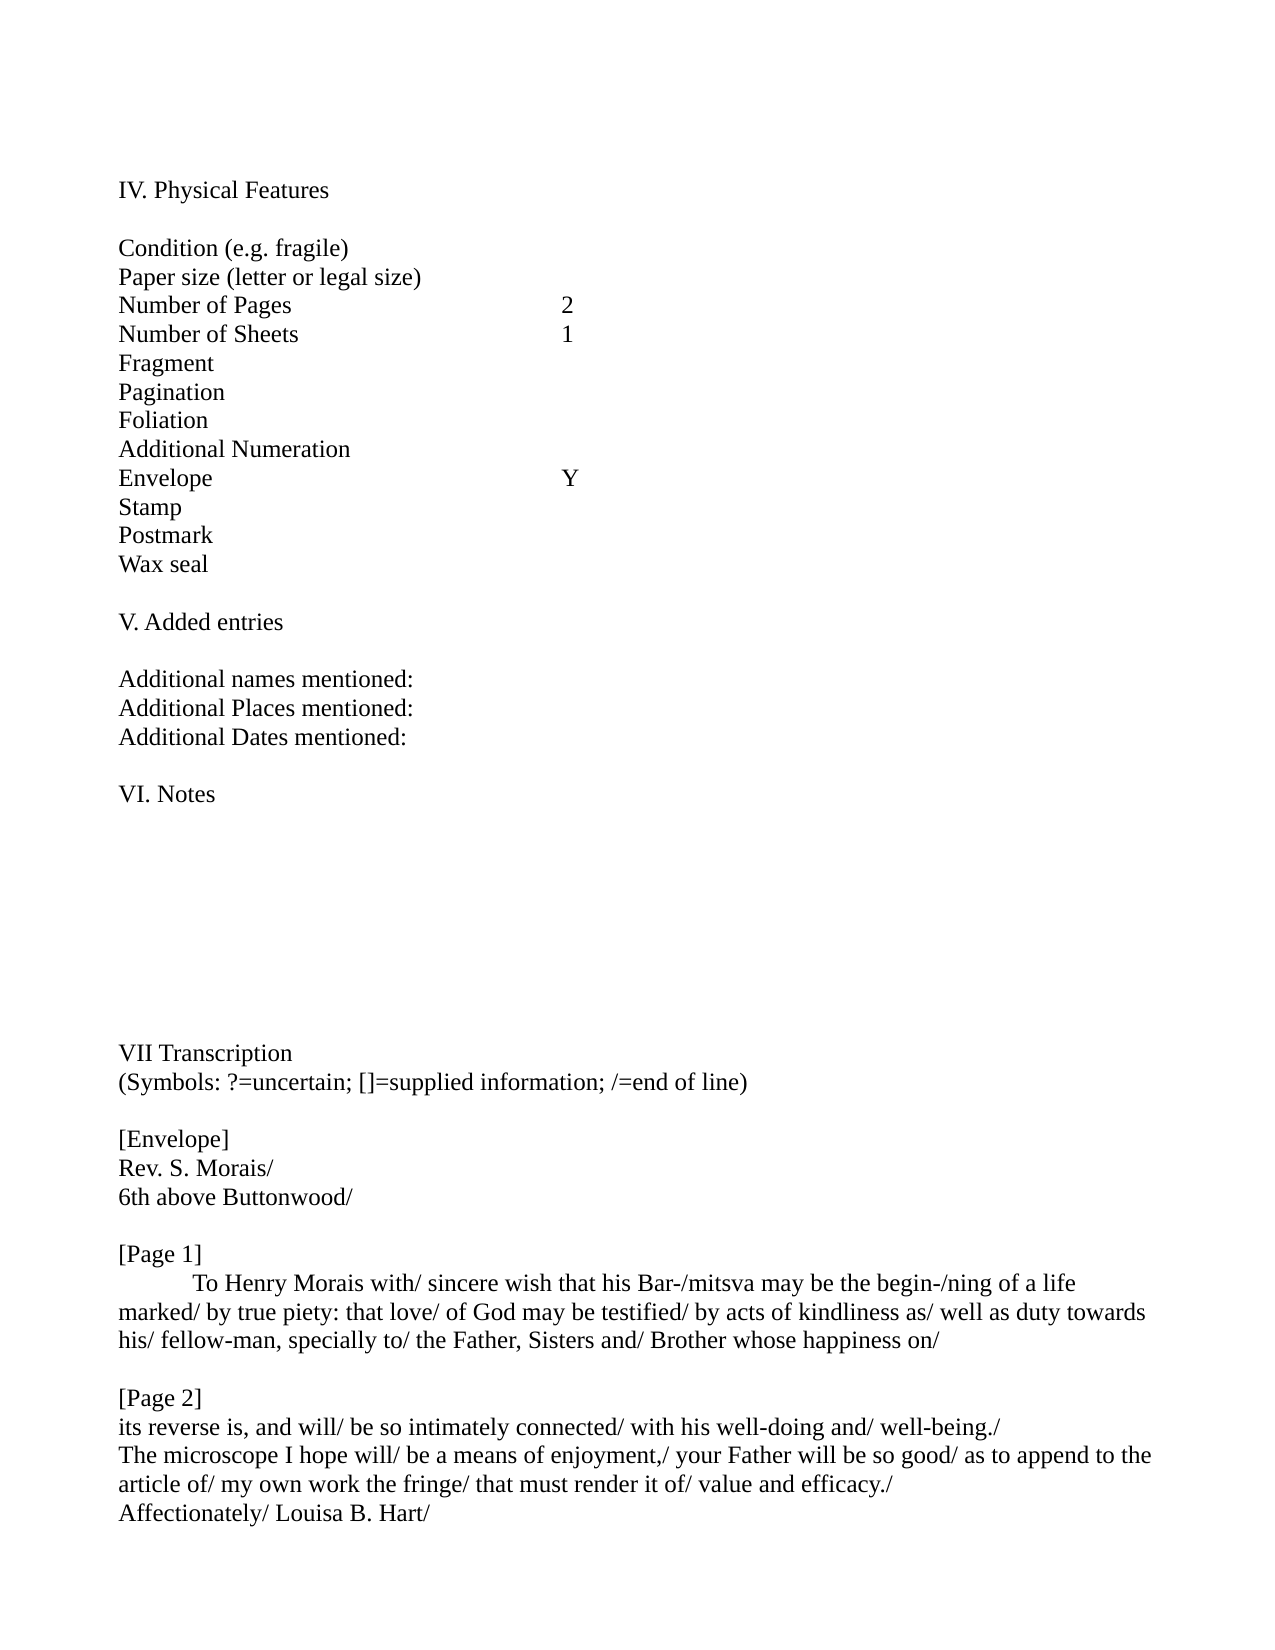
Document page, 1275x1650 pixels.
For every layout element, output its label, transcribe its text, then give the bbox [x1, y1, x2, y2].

text IV. Physical Features [118, 176, 1157, 204]
text Additional Dates mentioned: [118, 722, 1157, 751]
text Pagination [118, 377, 1157, 406]
text [Envelope] [118, 1124, 1157, 1153]
text The microscope I hope will/ be a means of enjoyment,/ your Father will be so good/ as to append to the article of/ my own work the fringe/ that must render it of/ value and efficacy./ [118, 1441, 1157, 1498]
text Wax seal [118, 549, 1157, 578]
text Rev. S. Morais/ [118, 1153, 1157, 1182]
text VII Transcription [118, 1038, 1157, 1067]
text (Symbols: ?=uncertain; []=supplied information; /=end of line) [118, 1067, 1157, 1096]
text its reverse is, and will/ be so intimately connected/ with his well-doing and/ well-being./ [118, 1412, 1157, 1441]
text Additional Numeration [118, 434, 1157, 463]
text VI. Notes [118, 779, 1157, 808]
text Condition (e.g. fragile) [118, 233, 1157, 262]
text Additional Places mentioned: [118, 693, 1157, 722]
text [Page 2] [118, 1383, 1157, 1412]
text Fragment [118, 348, 1157, 377]
text Stamp [118, 492, 1157, 521]
text [Page 1] [118, 1239, 1157, 1268]
text Additional names mentioned: [118, 664, 1157, 693]
text V. Added entries [118, 607, 1157, 636]
text Postma rk [118, 521, 1157, 549]
text Paper size (letter or legal size) [118, 262, 1157, 291]
text To Henry Morais with/ sincere wish that his Bar-/mitsva may be the begin-/ning of a life marked/ by true piety: that love/ of God may be testified/ by acts of kindliness as/ well as duty towards his/ fellow-man, specially to/ the Father, Sisters and/ Brother whose happiness on/ [118, 1268, 1157, 1354]
text Envelope Y [118, 463, 1157, 492]
text 6th above Buttonwood/ [118, 1182, 1157, 1211]
text Number of Sheets 1 [118, 319, 1157, 348]
text Foliation [118, 406, 1157, 434]
text Affectionately/ Louisa B. Hart/ [118, 1498, 1157, 1527]
text Number of Pages 2 [118, 291, 1157, 319]
